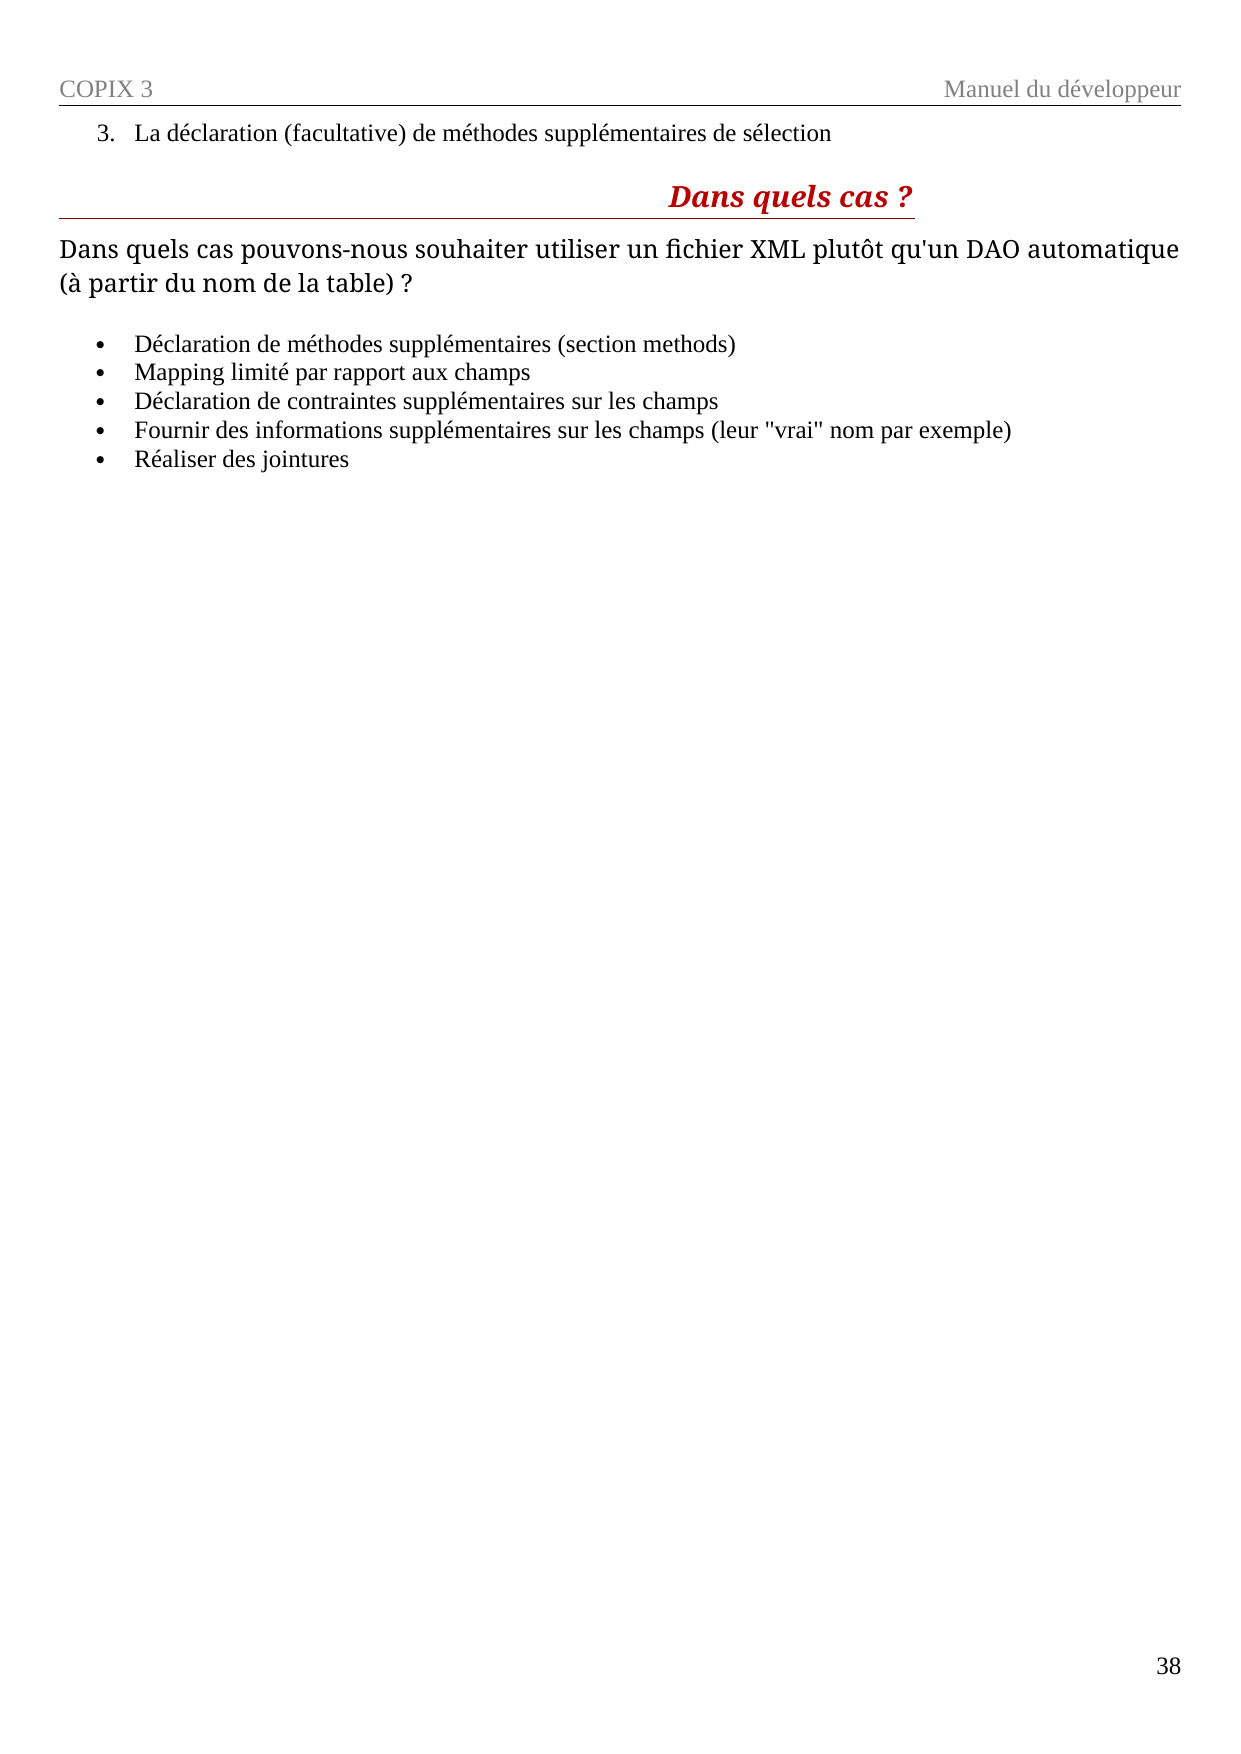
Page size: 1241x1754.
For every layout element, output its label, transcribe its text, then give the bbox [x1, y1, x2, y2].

subtitle Dans quels cas ? [59, 176, 915, 218]
list La déclaration (facultative) de méthodes supplémentaires de sélection [97, 118, 1181, 147]
text Dans quels cas pouvons-nous souhaiter utiliser un fichier XML plutôt qu'un DAO automatique (à partir du nom de la table) ? [59, 231, 1181, 299]
list Déclaration de contraintes supplémentaires sur les champs [97, 386, 1181, 415]
list Mapping limité par rapport aux champs [97, 357, 1181, 386]
list Fournir des informations supplémentaires sur les champs (leur "vrai" nom par exemple) [97, 415, 1181, 444]
list Réaliser des jointures [97, 444, 1181, 472]
list Déclaration de méthodes supplémentaires (section methods) [97, 329, 1181, 357]
